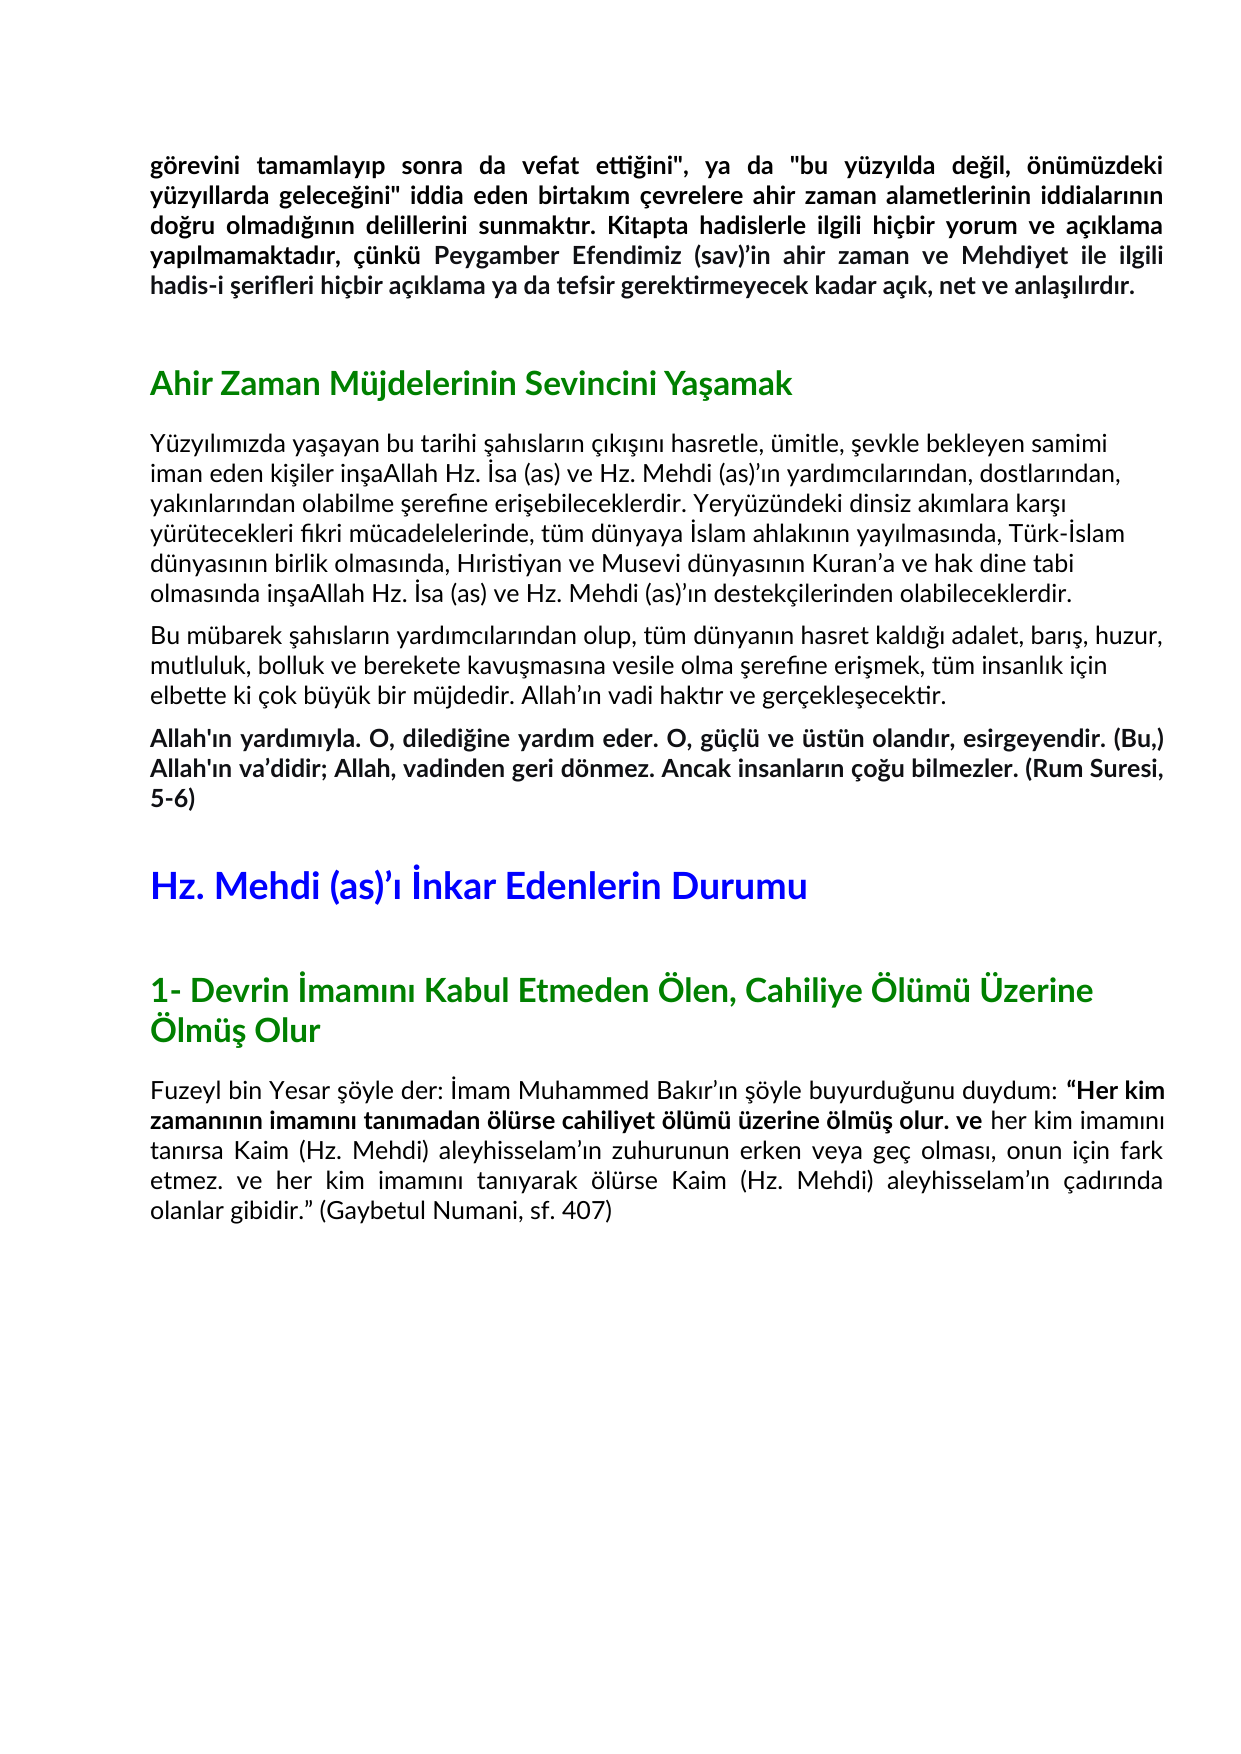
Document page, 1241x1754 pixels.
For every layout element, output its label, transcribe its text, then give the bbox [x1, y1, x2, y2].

subtitle Hz. Mehdi (as)’ı İnkar Edenlerin Durumu [150, 862, 1165, 907]
subtitle Ahir Zaman Müjdelerinin Sevincini Yaşamak [150, 362, 1165, 402]
text görevini tamamlayıp sonra da vefat ettiğini", ya da "bu yüzyılda değil, önümüzdeki yüzyıllarda geleceğini" iddia eden birtakım çevrelere ahir zaman alametlerinin iddialarının doğru olmadığının delillerini sunmaktır. Kitapta hadislerle ilgili hiçbir yorum ve açıklama yapılmamaktadır, çünkü Peygamber Efendimiz (sav)’in ahir zaman ve Mehdiyet ile ilgili hadis-i şerifleri hiçbir açıklama ya da tefsir gerektirmeyecek kadar açık, net ve anlaşılırdır. [150, 150, 1165, 300]
text Fuzeyl bin Yesar şöyle der: İmam Muhammed Bakır’ın şöyle buyurduğunu duydum: “Her kim zamanının imamını tanımadan ölürse cahiliyet ölümü üzerine ölmüş olur. ve her kim imamını tanırsa Kaim (Hz. Mehdi) aleyhisselam’ın zuhurunun erken veya geç olması, onun için fark etmez. ve her kim imamını tanıyarak ölürse Kaim (Hz. Mehdi) aleyhisselam’ın çadırında olanlar gibidir.” (Gaybetul Numani, sf. 407) [150, 1075, 1165, 1225]
subtitle 1- Devrin İmamını Kabul Etmeden Ölen, Cahiliye Ölümü Üzerine Ölmüş Olur [150, 970, 1165, 1050]
text Bu mübarek şahısların yardımcılarından olup, tüm dünyanın hasret kaldığı adalet, barış, huzur, mutluluk, bolluk ve berekete kavuşmasına vesile olma şerefine erişmek, tüm insanlık için elbette ki çok büyük bir müjdedir. Allah’ın vadi haktır ve gerçekleşecektir. [150, 620, 1165, 710]
text Yüzyılımızda yaşayan bu tarihi şahısların çıkışını hasretle, ümitle, şevkle bekleyen samimi iman eden kişiler inşaAllah Hz. İsa (as) ve Hz. Mehdi (as)’ın yardımcılarından, dostlarından, yakınlarından olabilme şerefine erişebileceklerdir. Yeryüzündeki dinsiz akımlara karşı yürütecekleri fikri mücadelelerinde, tüm dünyaya İslam ahlakının yayılmasında, Türk-İslam dünyasının birlik olmasında, Hıristiyan ve Musevi dünyasının Kuran’a ve hak dine tabi olmasında inşaAllah Hz. İsa (as) ve Hz. Mehdi (as)’ın destekçilerinden olabileceklerdir. [150, 427, 1165, 607]
text Allah'ın yardımıyla. O, dilediğine yardım eder. O, güçlü ve üstün olandır, esirgeyendir. (Bu,) Allah'ın va’didir; Allah, vadinden geri dönmez. Ancak insanların çoğu bilmezler. (Rum Suresi, 5-6) [150, 722, 1165, 812]
